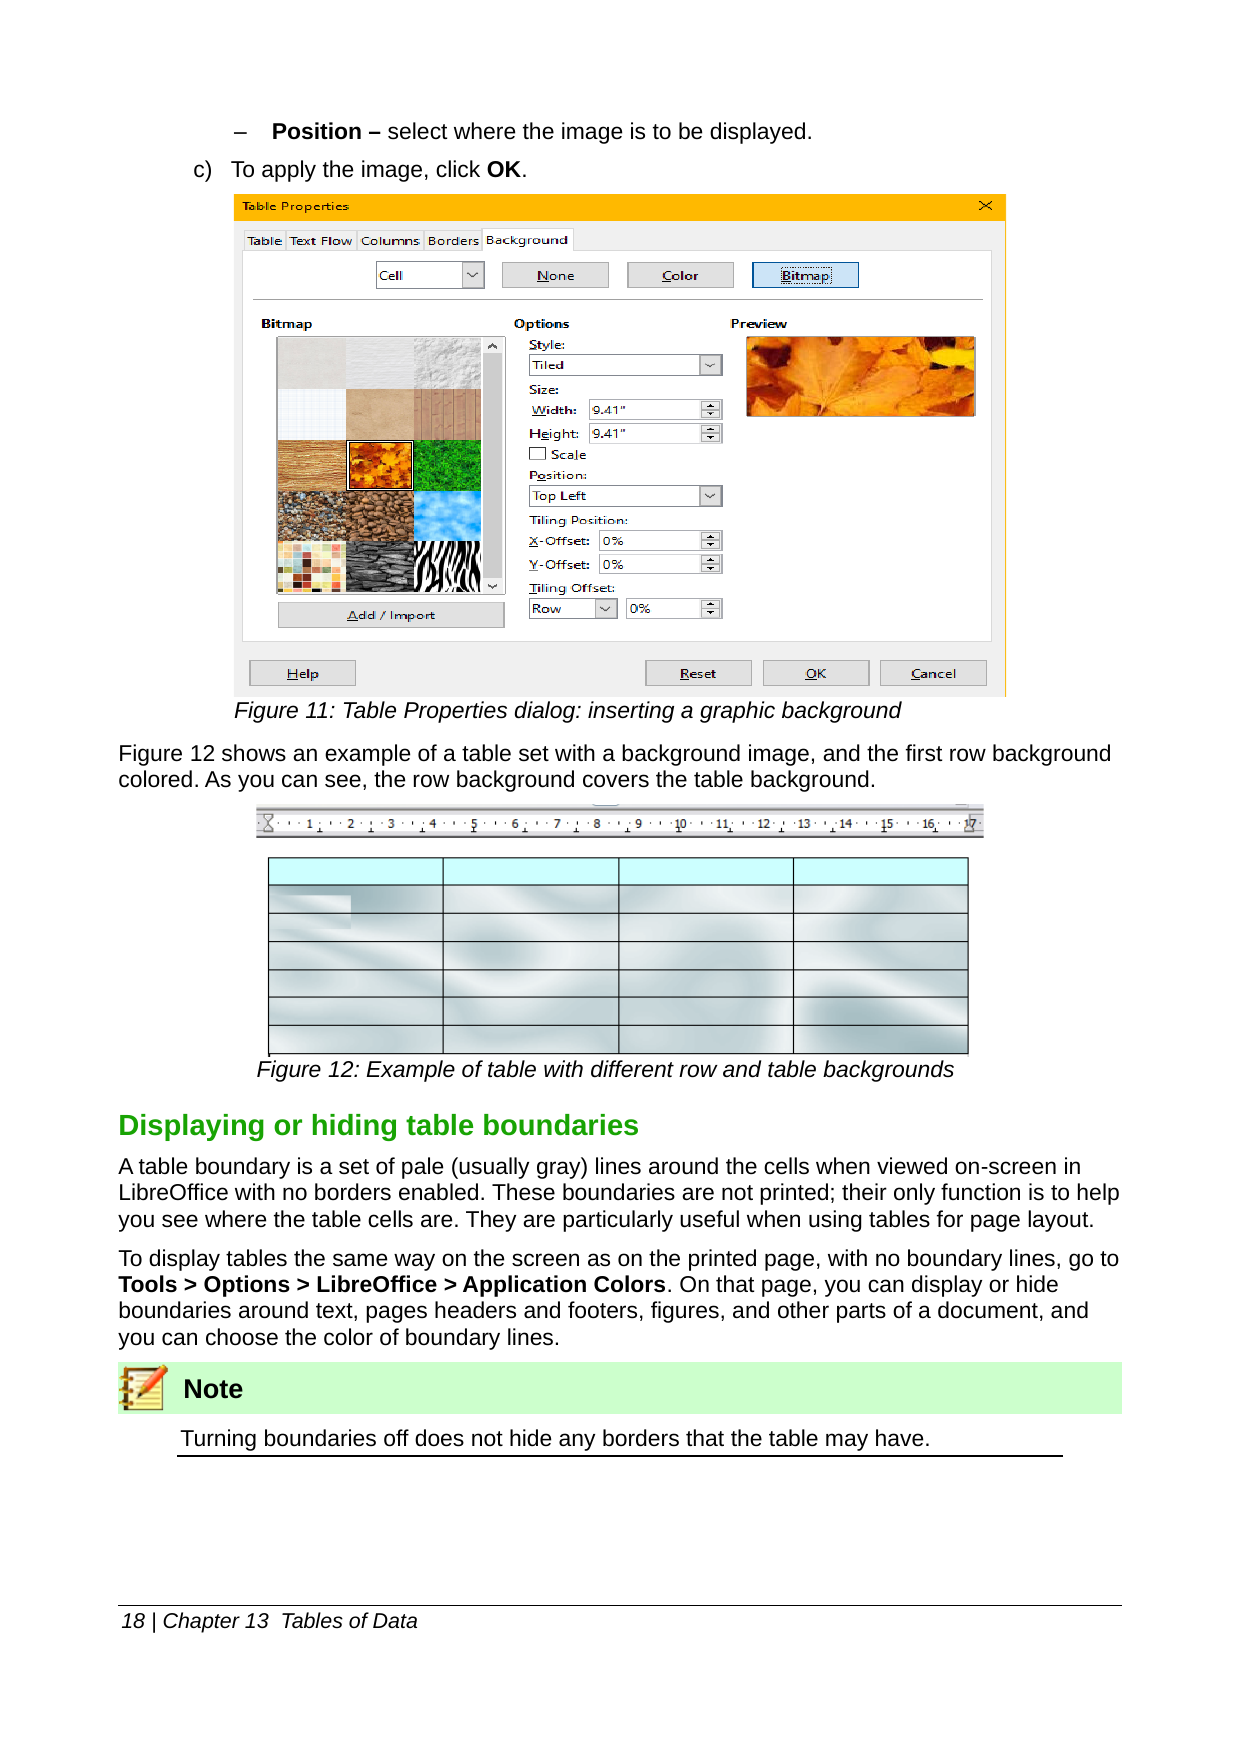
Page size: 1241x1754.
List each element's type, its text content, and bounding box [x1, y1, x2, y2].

picture [119, 1363, 170, 1414]
list Figure 12 shows an example of a table set with a background image, and the first row background colored. As you can see, the row background covers the table background. [118, 739, 1122, 792]
subtitle Displaying or hiding table boundaries [118, 1108, 1122, 1141]
text Turning boundaries off does not hide any borders that the table may have. [177, 1422, 1063, 1455]
text A table boundary is a set of pale (usually gray) lines around the cells when viewed on‑screen in LibreOffice with no borders enabled. These boundaries are not printed; their only function is to help you see where the table cells are. They are particularly useful when using tables for page layout. [118, 1153, 1122, 1232]
picture [233, 194, 1007, 697]
picture [256, 804, 984, 1057]
list To apply the image, click OK. [193, 156, 1122, 183]
text Figure 12: Example of table with different row and table backgrounds [256, 1057, 984, 1083]
list Position – select where the image is to be displayed. [234, 118, 1122, 144]
text To display tables the same way on the screen as on the printed page, with no boundary lines, go to Tools > Options > LibreOffice > Application Colors. On that page, you can display or hide boundaries around text, pages headers and footers, figures, and other parts of a document, and you can choose the color of boundary lines. [118, 1244, 1122, 1350]
subtitle Note [118, 1362, 1122, 1414]
text Figure 11: Table Properties dialog: inserting a graphic background [234, 697, 1006, 723]
